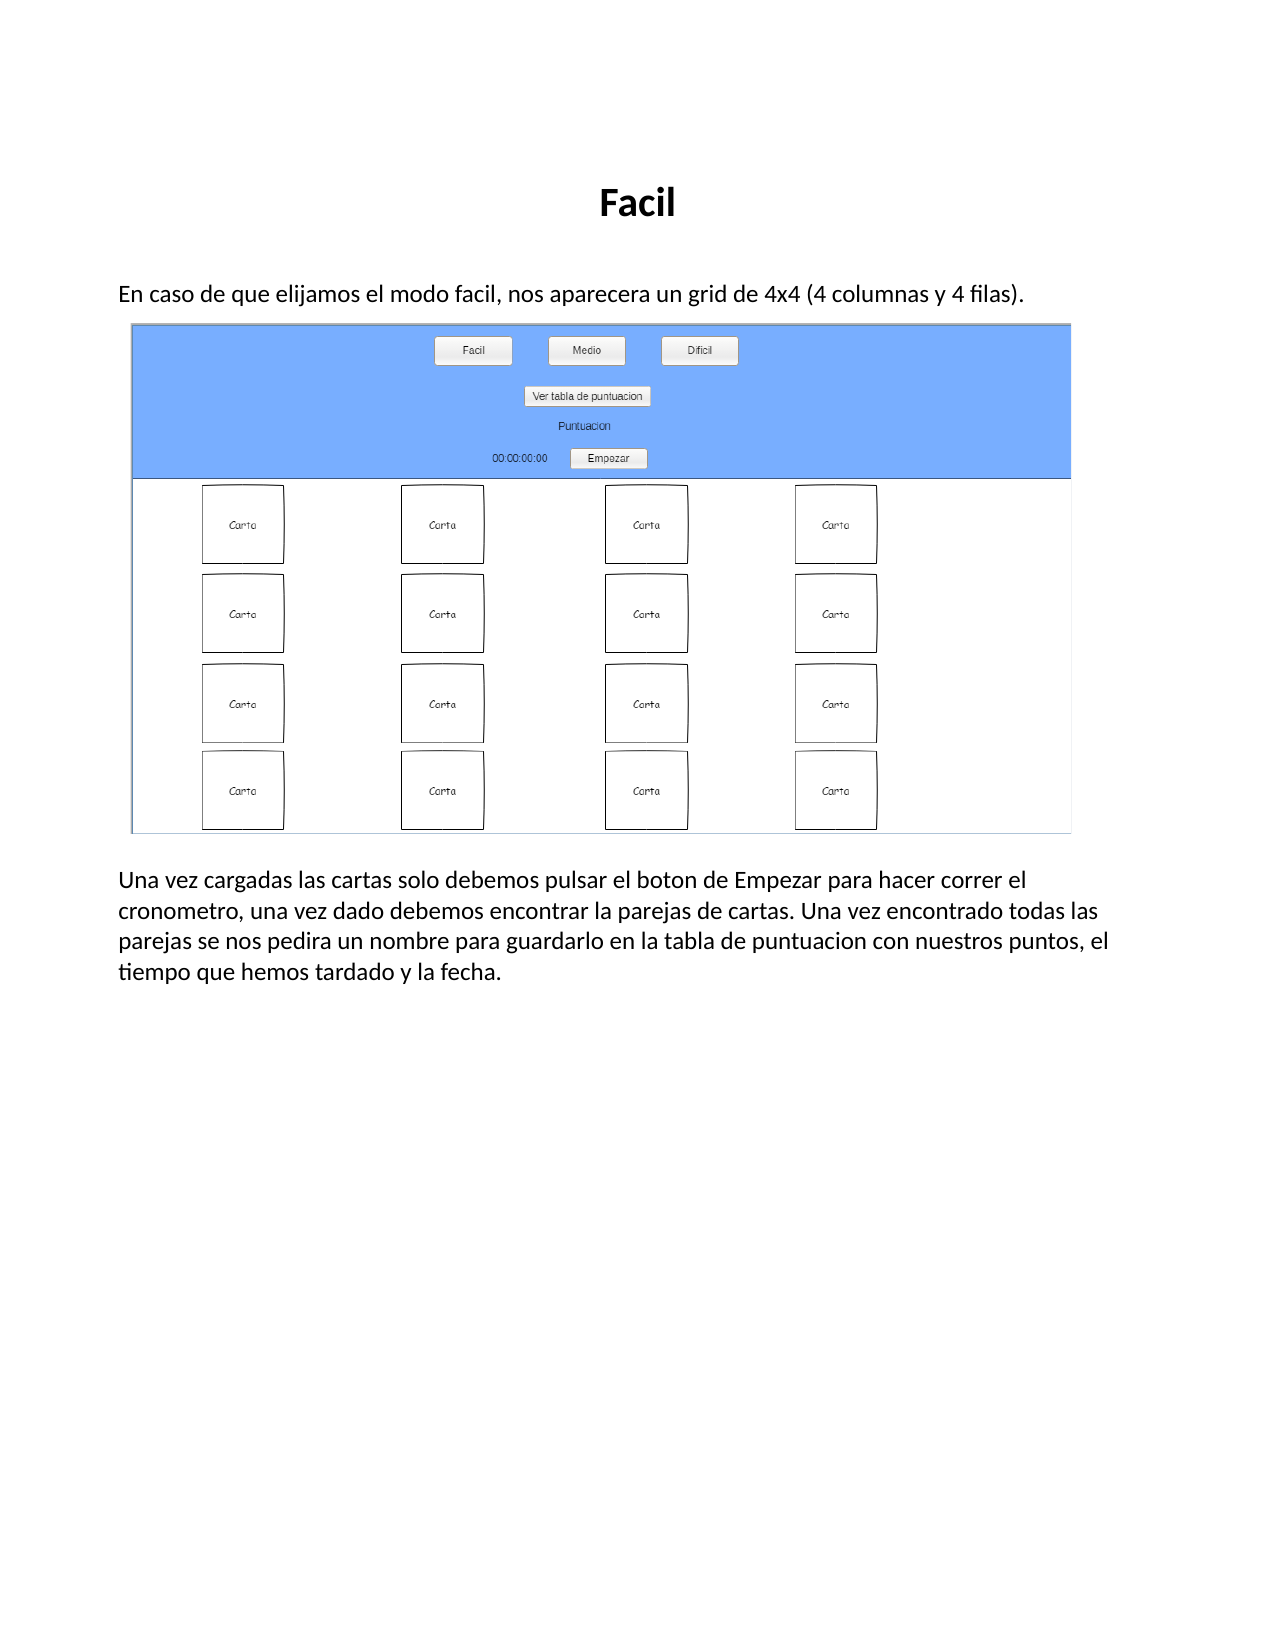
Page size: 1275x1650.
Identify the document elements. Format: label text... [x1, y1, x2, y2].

text En caso de que elijamos el modo facil, nos aparecera un grid de 4x4 (4 columnas y 4 filas). [118, 278, 1157, 308]
text Una vez cargadas las cartas solo debemos pulsar el boton de Empezar para hacer correr el cronometro, una vez dado debemos encontrar la parejas de cartas. Una vez encontrado todas las parejas se nos pedira un nombre para guardarlo en la tabla de puntuacion con nuestros puntos, el tiempo que hemos tardado y la fecha. [118, 864, 1157, 986]
picture [130, 323, 1072, 834]
text Facil [118, 176, 1157, 227]
